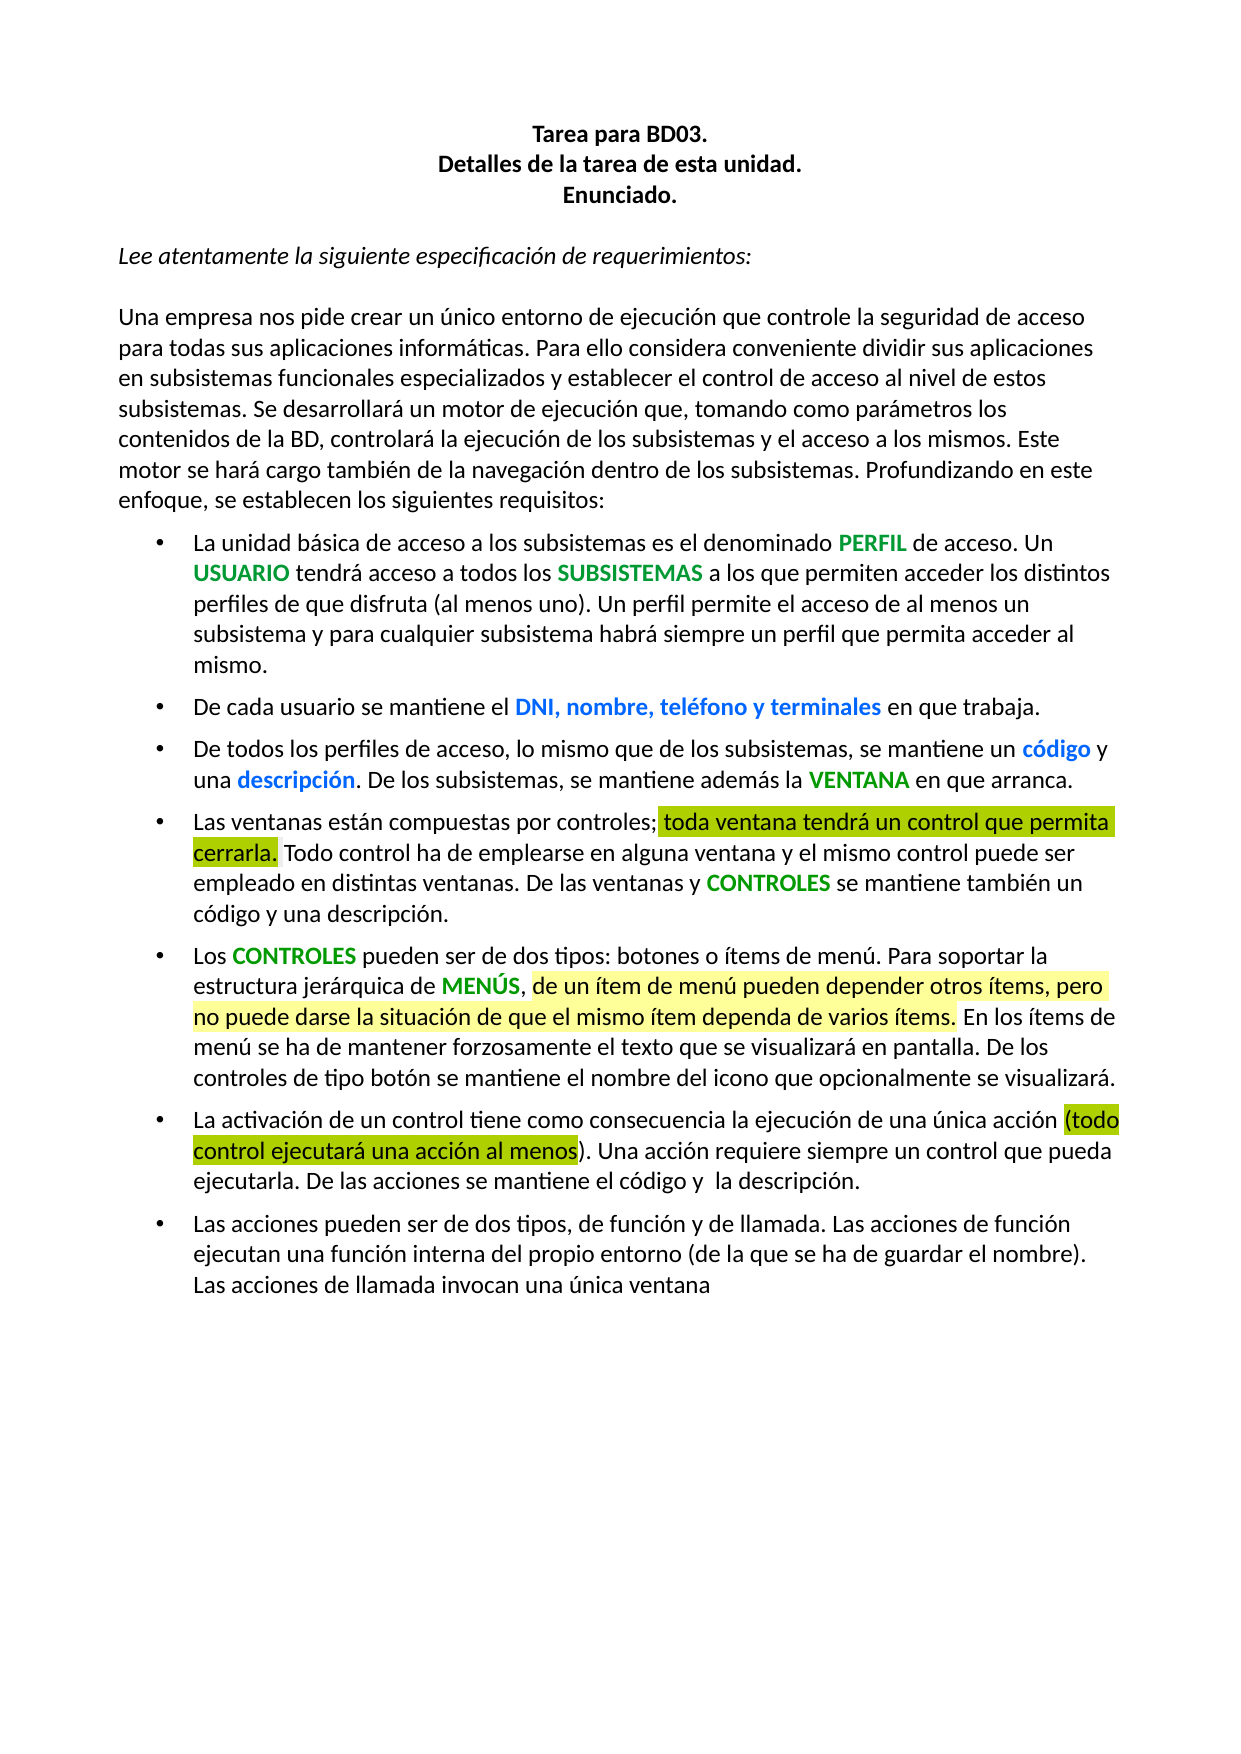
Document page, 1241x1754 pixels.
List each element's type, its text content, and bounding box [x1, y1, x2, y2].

text Una empresa nos pide crear un único entorno de ejecución que controle la seguridad de acceso para todas sus aplicaciones informáticas. Para ello considera conveniente dividir sus aplicaciones en subsistemas funcionales especializados y establecer el control de acceso al nivel de estos subsistemas. Se desarrollará un motor de ejecución que, tomando como parámetros los contenidos de la BD, controlará la ejecución de los subsistemas y el acceso a los mismos. Este motor se hará cargo también de la navegación dentro de los subsistemas. Profundizando en este enfoque, se establecen los siguientes requisitos: [118, 301, 1122, 515]
list De todos los perfiles de acceso, lo mismo que de los subsistemas, se mantiene un código y una descripción. De los subsistemas, se mantiene además la VENTANA en que arranca. [156, 733, 1122, 794]
text Lee atentamente la siguiente especificación de requerimientos: [118, 240, 1122, 271]
list La activación de un control tiene como consecuencia la ejecución de una única acción (todo control ejecutará una acción al menos). Una acción requiere siempre un control que pueda ejecutarla. De las acciones se mantiene el código y la descripción. [156, 1104, 1122, 1196]
text Enunciado. [118, 179, 1122, 210]
text Tarea para BD03. [118, 118, 1122, 149]
text Detalles de la tarea de esta unidad. [118, 149, 1122, 179]
list Las acciones pueden ser de dos tipos, de función y de llamada. Las acciones de función ejecutan una función interna del propio entorno (de la que se ha de guardar el nombre). Las acciones de llamada invocan una única ventana [156, 1208, 1122, 1299]
list De cada usuario se mantiene el DNI, nombre, teléfono y terminales en que trabaja. [156, 691, 1122, 722]
list Los CONTROLES pueden ser de dos tipos: botones o ítems de menú. Para soportar la estructura jerárquica de MENÚS, de un ítem de menú pueden depender otros ítems, pero no puede darse la situación de que el mismo ítem dependa de varios ítems. En los ítems de menú se ha de mantener forzosamente el texto que se visualizará en pantalla. De los controles de tipo botón se mantiene el nombre del icono que opcionalmente se visualizará. [156, 940, 1122, 1093]
list Las ventanas están compuestas por controles; toda ventana tendrá un control que permita cerrarla. Todo control ha de emplearse en alguna ventana y el mismo control puede ser empleado en distintas ventanas. De las ventanas y CONTROLES se mantiene también un código y una descripción. [156, 806, 1122, 928]
list La unidad básica de acceso a los subsistemas es el denominado PERFIL de acceso. Un USUARIO tendrá acceso a todos los SUBSISTEMAS a los que permiten acceder los distintos perfiles de que disfruta (al menos uno). Un perfil permite el acceso de al menos un subsistema y para cualquier subsistema habrá siempre un perfil que permita acceder al mismo. [156, 527, 1122, 679]
